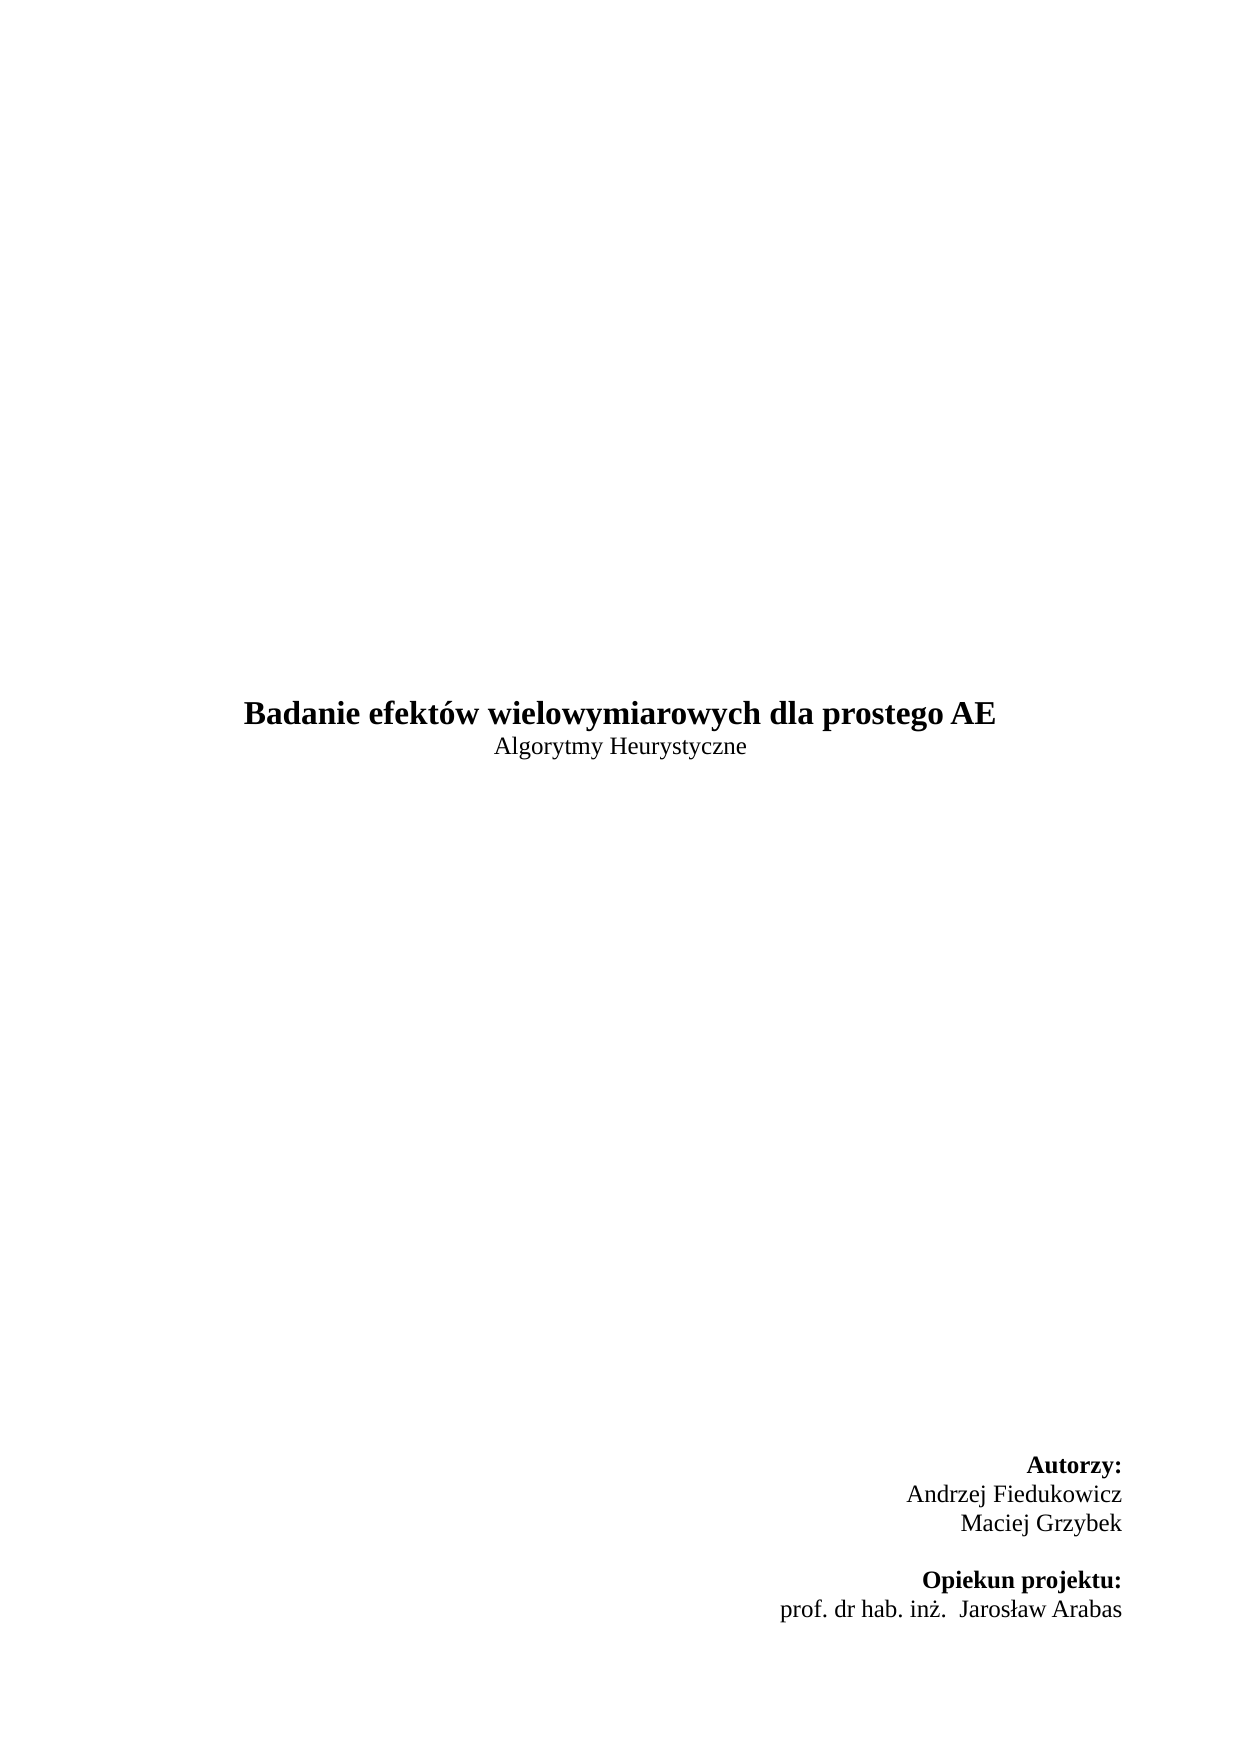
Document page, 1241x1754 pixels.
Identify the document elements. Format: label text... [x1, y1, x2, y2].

text Algorytmy Heurystyczne [118, 731, 1122, 760]
text Badanie efektów wielowymiarowych dla prostego AE [118, 693, 1122, 731]
text Opiekun projektu: [118, 1565, 1122, 1594]
text prof. dr hab. inż. Jarosław Arabas [118, 1594, 1122, 1623]
text Andrzej Fiedukowicz [118, 1479, 1122, 1508]
text Maciej Grzybek [118, 1508, 1122, 1536]
text Autorzy: [118, 1450, 1122, 1479]
